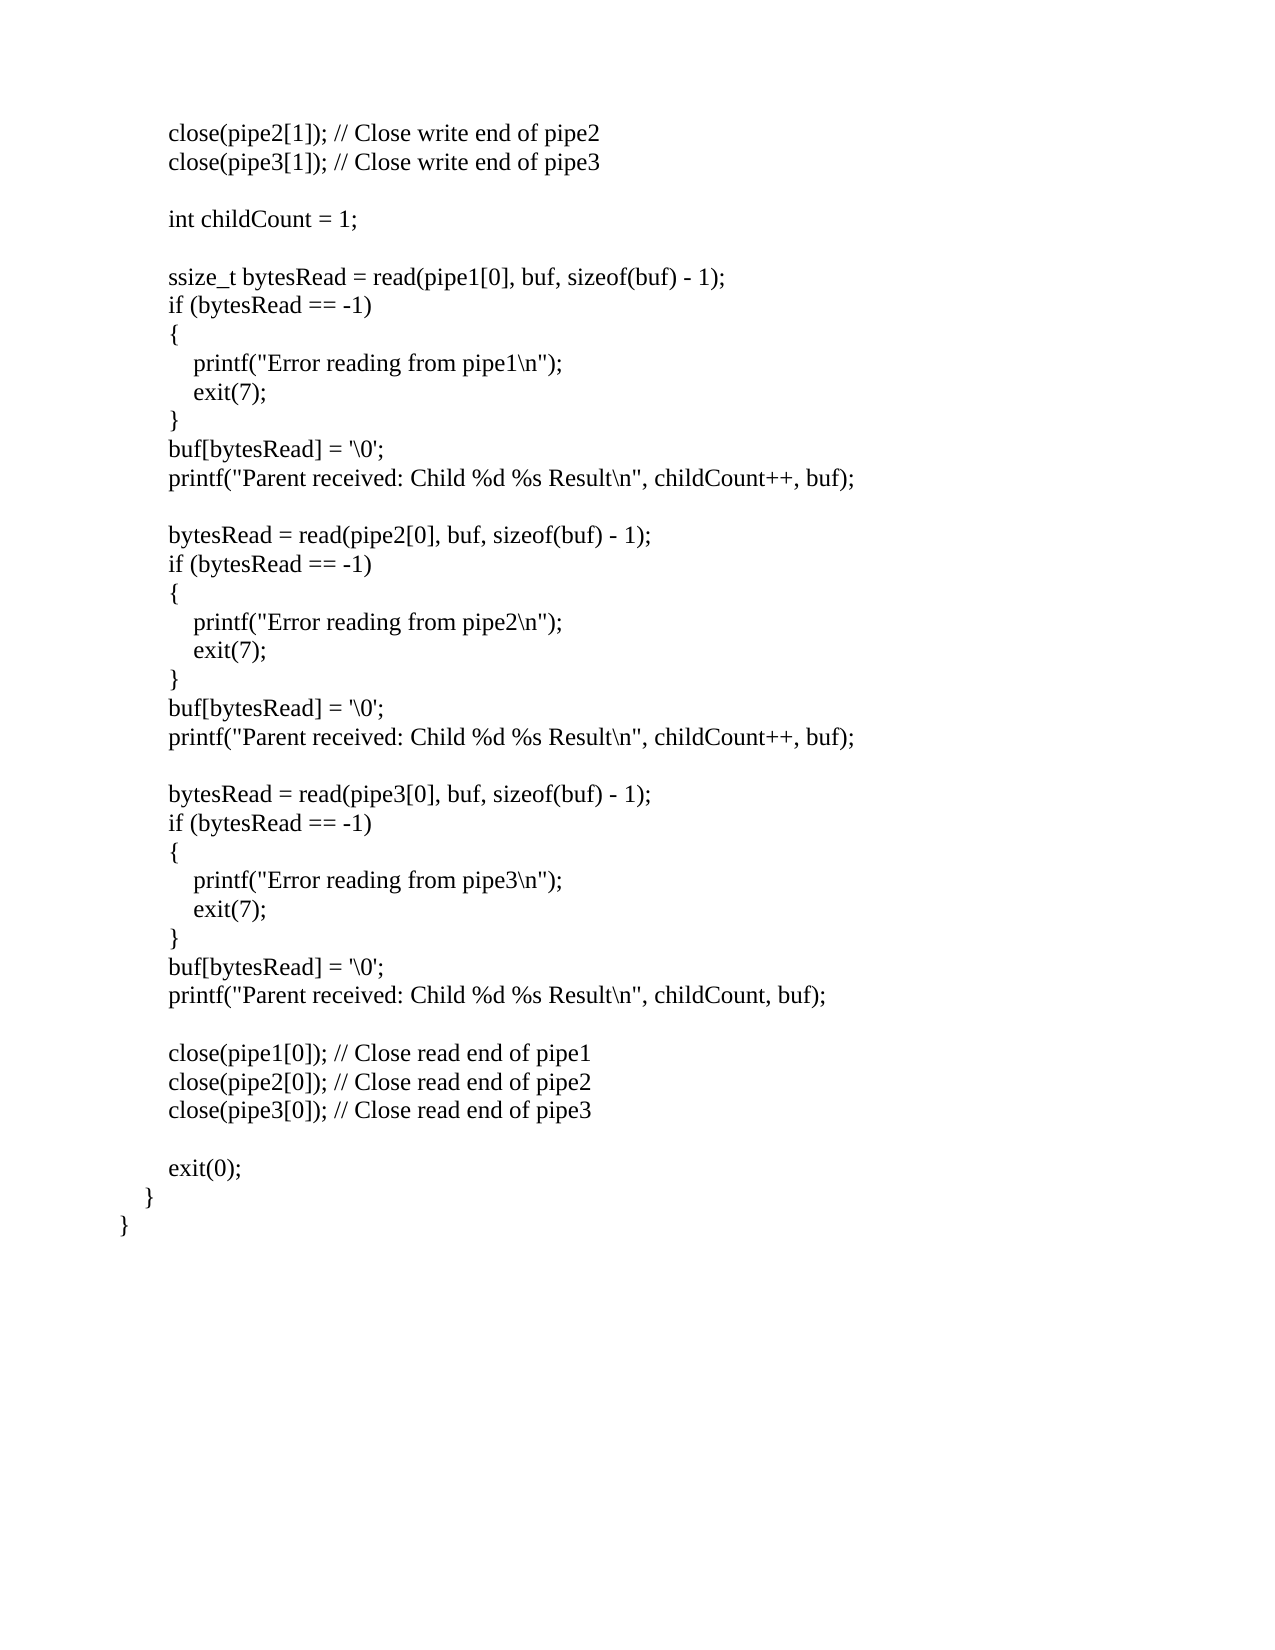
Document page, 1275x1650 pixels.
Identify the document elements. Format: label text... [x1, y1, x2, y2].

text buf[bytesRead] = '\0'; [118, 434, 1157, 463]
text if (bytesRead == -1) [118, 291, 1157, 319]
text close(pipe2[0]); // Close read end of pipe2 [118, 1067, 1157, 1096]
text printf("Error reading from pipe3\n"); [118, 866, 1157, 894]
text } [118, 1211, 1157, 1239]
text bytesRead = read(pipe2[0], buf, sizeof(buf) - 1); [118, 521, 1157, 549]
text buf[bytesRead] = '\0'; [118, 693, 1157, 722]
text close(pipe2[1]); // Close write end of pipe2 [118, 118, 1157, 147]
text if (bytesRead == -1) [118, 549, 1157, 578]
text { [118, 319, 1157, 348]
text exit(7); [118, 894, 1157, 923]
text } [118, 1182, 1157, 1211]
text if (bytesRead == -1) [118, 808, 1157, 837]
text close(pipe3[0]); // Close read end of pipe3 [118, 1096, 1157, 1124]
text printf("Parent received: Child %d %s Result\n", childCount++, buf); [118, 463, 1157, 492]
text close(pipe1[0]); // Close read end of pipe1 [118, 1038, 1157, 1067]
text printf("Parent received: Child %d %s Result\n", childCount++, buf); [118, 722, 1157, 751]
text ssize_t bytesRead = read(pipe1[0], buf, sizeof(buf) - 1); [118, 262, 1157, 291]
text exit(0); [118, 1153, 1157, 1182]
text close(pipe3[1]); // Close write end of pipe3 [118, 147, 1157, 176]
text printf("Error reading from pipe2\n"); [118, 607, 1157, 636]
text bytesRead = read(pipe3[0], buf, sizeof(buf) - 1); [118, 779, 1157, 808]
text { [118, 837, 1157, 866]
text } [118, 923, 1157, 952]
text buf[bytesRead] = '\0'; [118, 952, 1157, 981]
text int childCount = 1; [118, 204, 1157, 233]
text } [118, 406, 1157, 434]
text exit(7); [118, 636, 1157, 664]
text { [118, 578, 1157, 607]
text printf("Parent received: Child %d %s Result\n", childCount, buf); [118, 981, 1157, 1009]
text printf("Error reading from pipe1\n"); [118, 348, 1157, 377]
text exit(7); [118, 377, 1157, 406]
text } [118, 664, 1157, 693]
